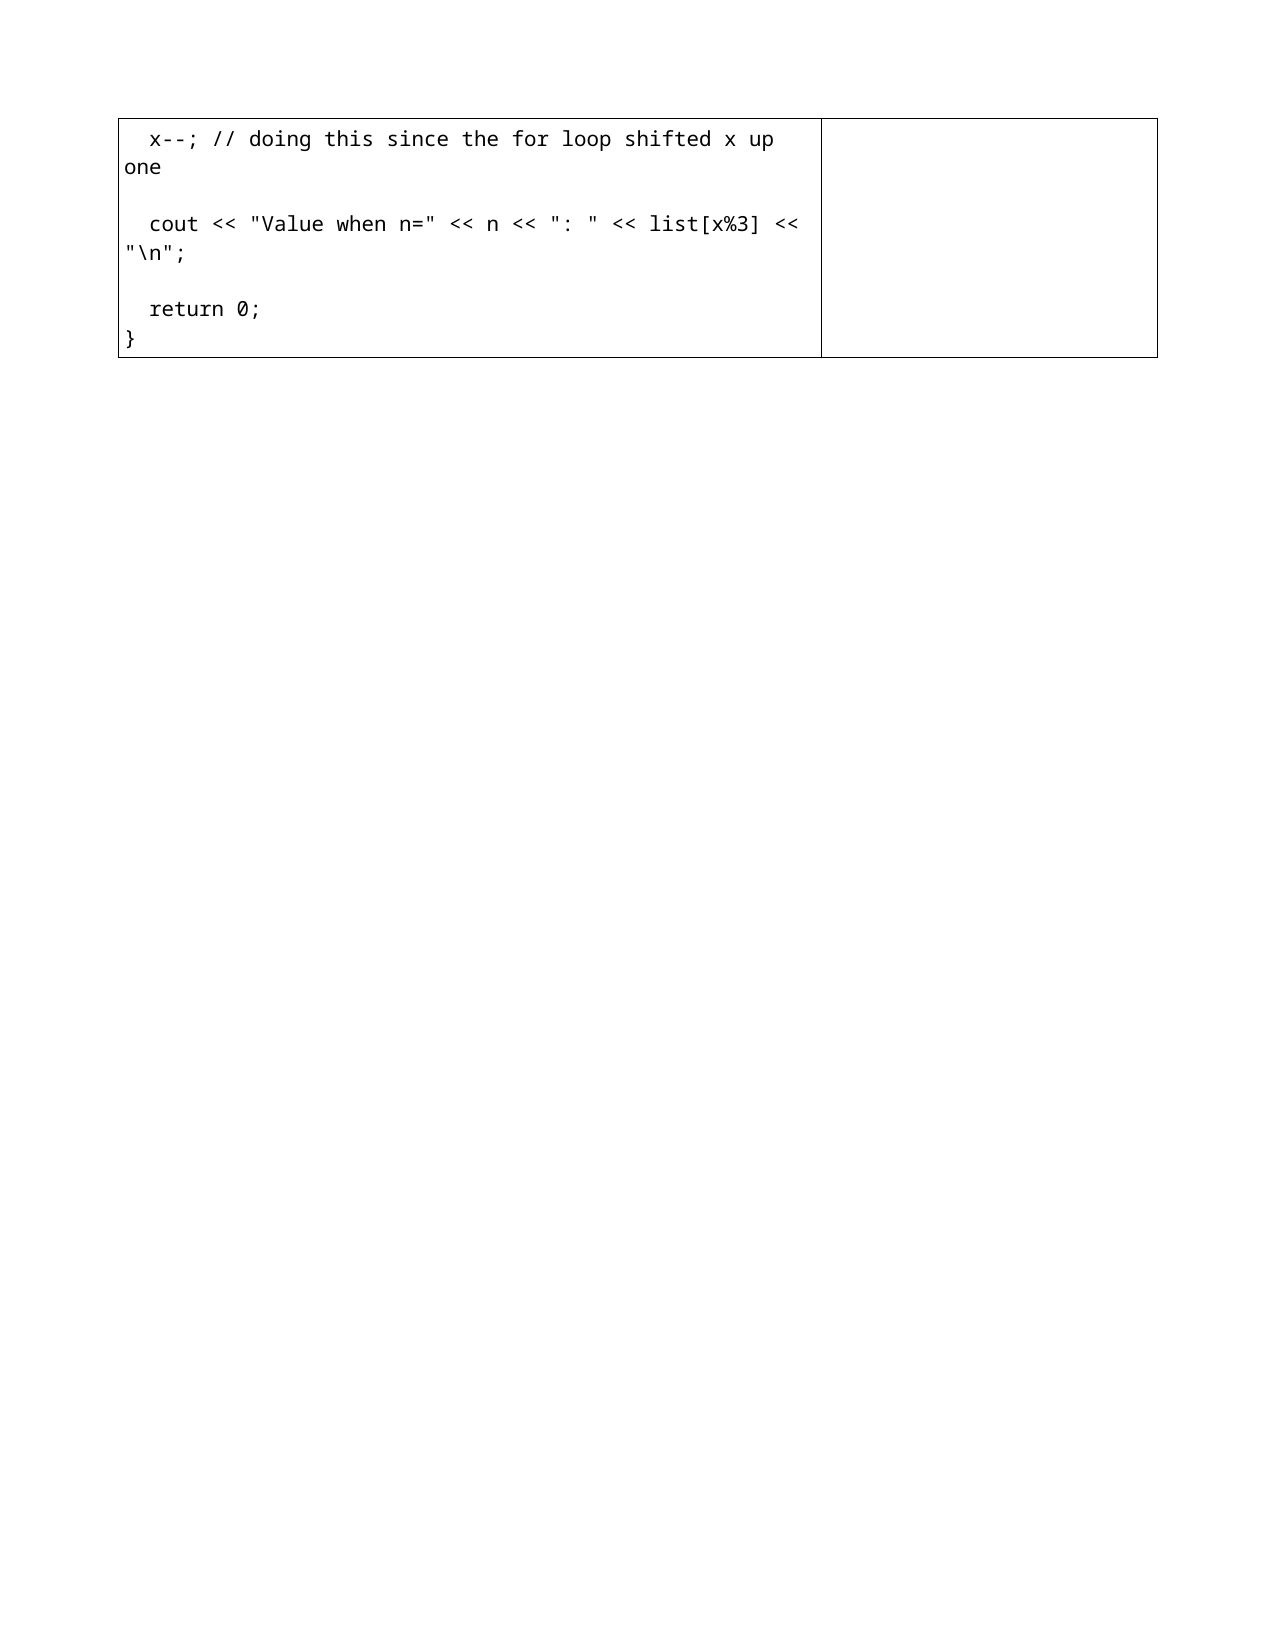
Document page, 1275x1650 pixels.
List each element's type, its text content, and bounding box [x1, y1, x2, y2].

table_cell x--; // doing this since the for loop shifted x up one cout << "Value when n=" << n << ": " << list[x%3] << "\n"; return 0; } [119, 119, 821, 357]
table_cell [822, 119, 1157, 357]
